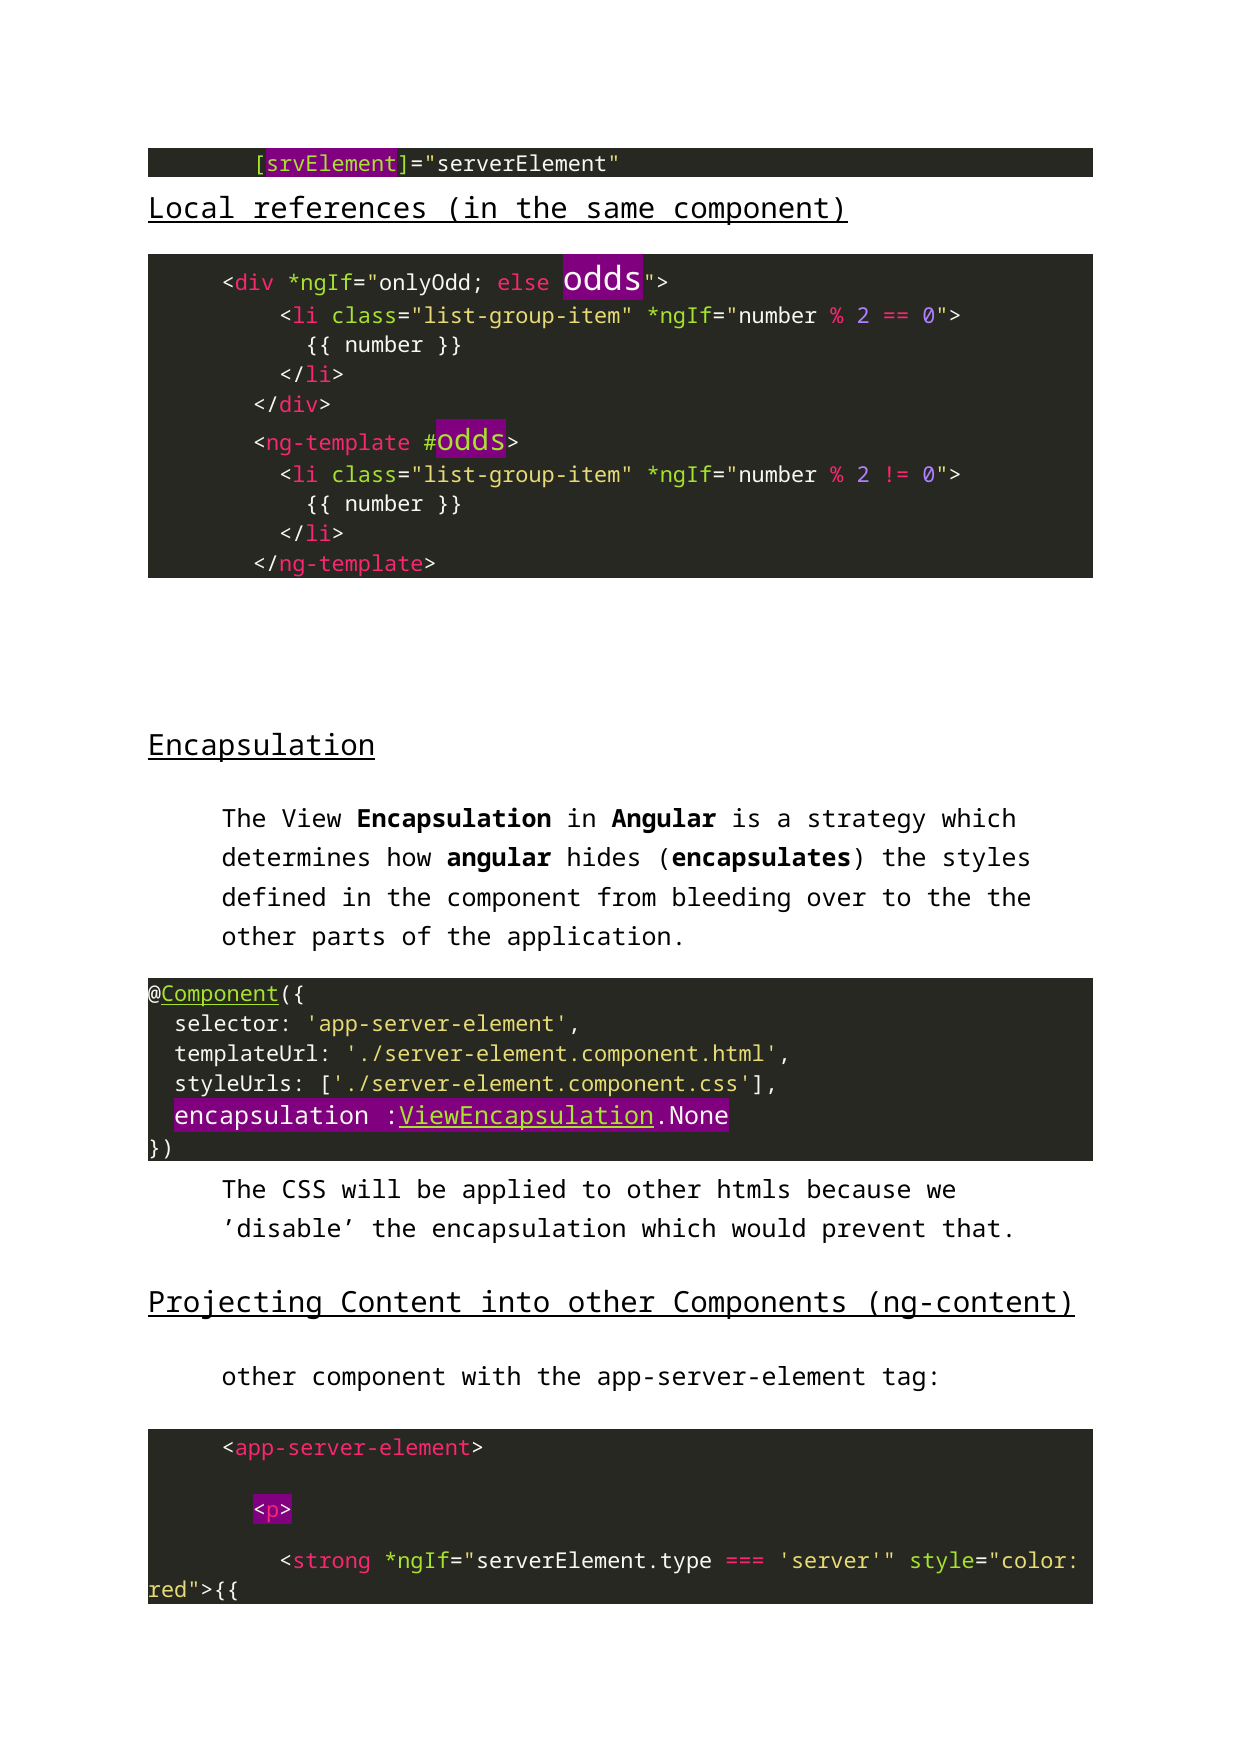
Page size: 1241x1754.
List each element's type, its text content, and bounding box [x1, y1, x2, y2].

text templateUrl: './server-element.component.html', [148, 1038, 1093, 1068]
text [srvElement]="serverElement" [148, 148, 1093, 177]
text The View Encapsulation in Angular is a strategy which determines how angular hides (encapsulates) the styles defined in the component from bleeding over to the the other parts of the application. [221, 801, 1093, 952]
text <li class="list-group-item" *ngIf="number % 2 == 0"> [148, 300, 1093, 329]
text The CSS will be applied to other htmls because we ’disable’ the encapsulation which would prevent that. [221, 1172, 1093, 1245]
text }) [148, 1132, 1093, 1161]
text other component with the app-server-element tag: [148, 1358, 1093, 1392]
subtitle Projecting Content into other Components (ng-content) [148, 1281, 1093, 1321]
text {{ number }} [148, 329, 1093, 359]
subtitle Local references (in the same component) [148, 188, 1093, 227]
text <ng-template #odds> [148, 419, 1093, 458]
text </div> [148, 389, 1093, 419]
text encapsulation :ViewEncapsulation.None [148, 1097, 1093, 1132]
text <strong *ngIf="serverElement.type === 'server'" style="color: red">{{ [148, 1544, 1093, 1604]
text </li> [148, 518, 1093, 548]
text </ng-template> [148, 548, 1093, 578]
text selector: 'app-server-element', [148, 1008, 1093, 1038]
subtitle Encapsulation [148, 724, 1093, 764]
text </li> [148, 359, 1093, 389]
text styleUrls: ['./server-element.component.css'], [148, 1068, 1093, 1097]
text <app-server-element> [148, 1429, 1093, 1463]
text {{ number }} [148, 488, 1093, 518]
text <div *ngIf="onlyOdd; else odds"> [148, 254, 1093, 300]
text @Component({ [148, 978, 1093, 1008]
text <p> [148, 1494, 1093, 1524]
text <li class="list-group-item" *ngIf="number % 2 != 0"> [148, 458, 1093, 488]
